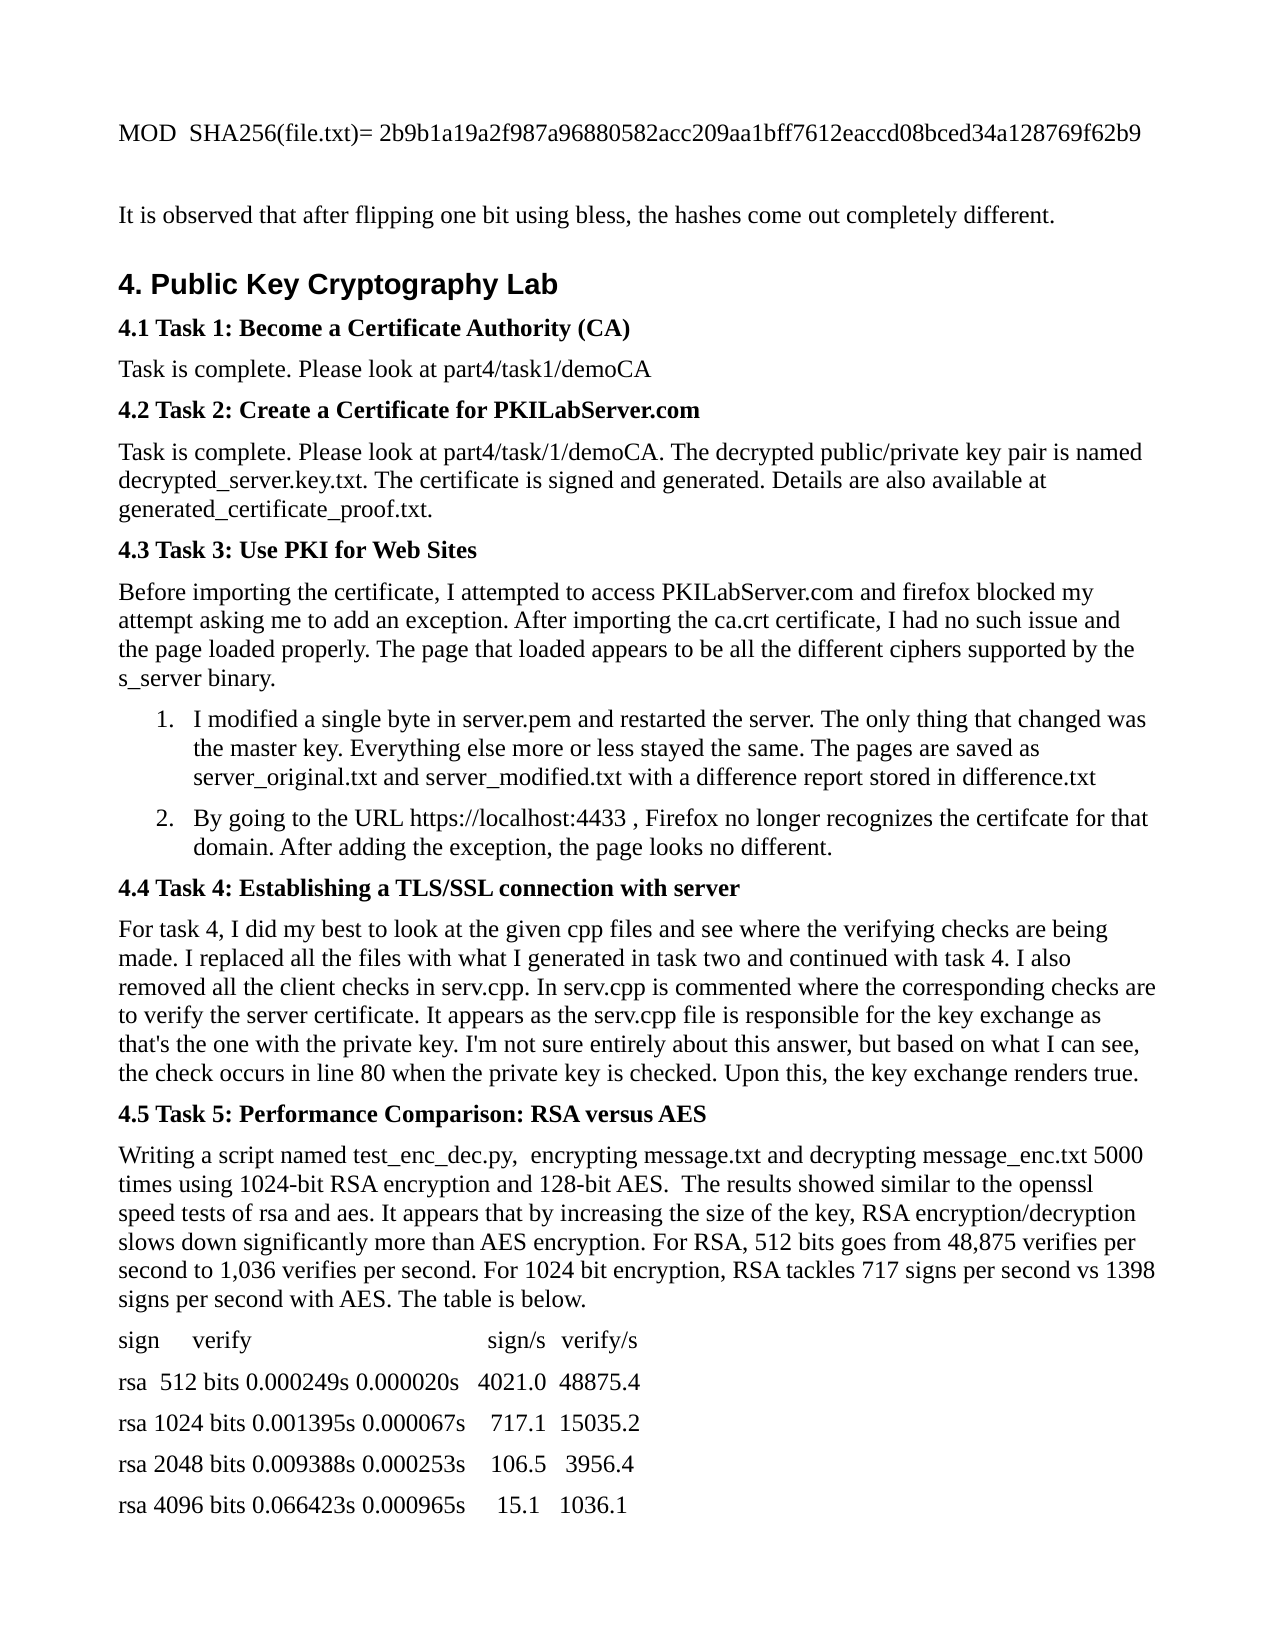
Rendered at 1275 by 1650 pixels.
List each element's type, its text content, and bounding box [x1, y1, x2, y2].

text sign verify sign/s verify/s [118, 1325, 1157, 1354]
text Before importing the certificate, I attempted to access PKILabServer.com and firefox blocked my attempt asking me to add an exception. After importing the ca.crt certificate, I had no such issue and the page loaded properly. The page that loaded appears to be all the different ciphers supported by the s_server binary. [118, 577, 1157, 692]
subtitle 4. Public Key Cryptography Lab [118, 267, 1157, 300]
text It is observed that after flipping one bit using bless, the hashes come out completely different. [118, 201, 1157, 229]
text rsa 1024 bits 0.001395s 0.000067s 717.1 15035.2 [118, 1408, 1157, 1437]
text Writing a script named test_enc_dec.py, encrypting message.txt and decrypting message_enc.txt 5000 times using 1024-bit RSA encryption and 128-bit AES. The results showed similar to the openssl speed tests of rsa and aes. It appears that by increasing the size of the key, RSA encryption/decryption slows down significantly more than AES encryption. For RSA, 512 bits goes from 48,875 verifies per second to 1,036 verifies per second. For 1024 bit encryption, RSA tackles 717 signs per second vs 1398 signs per second with AES. The table is below. [118, 1140, 1157, 1313]
text 4.3 Task 3: Use PKI for Web Sites [118, 535, 1157, 564]
text For task 4, I did my best to look at the given cpp files and see where the verifying checks are being made. I replaced all the files with what I generated in task two and continued with task 4. I also removed all the client checks in serv.cpp. In serv.cpp is commented where the corresponding checks are to verify the server certificate. It appears as the serv.cpp file is responsible for the key exchange as that's the one with the private key. I'm not sure entirely about this answer, but based on what I can see, the check occurs in line 80 when the private key is checked. Upon this, the key exchange renders true. [118, 914, 1157, 1087]
text 4.5 Task 5: Performance Comparison: RSA versus AES [118, 1099, 1157, 1128]
text Task is complete. Please look at part4/task/1/demoCA. The decrypted public/private key pair is named decrypted_server.key.txt. The certificate is signed and generated. Details are also available at generated_certificate_proof.txt. [118, 437, 1157, 523]
text 4.1 Task 1: Become a Certificate Authority (CA) [118, 313, 1157, 342]
text rsa 4096 bits 0.066423s 0.000965s 15.1 1036.1 [118, 1490, 1157, 1519]
text Task is complete. Please look at part4/task1/demoCA [118, 354, 1157, 383]
list I modified a single byte in server.pem and restarted the server. The only thing that changed was the master key. Everything else more or less stayed the same. The pages are saved as server_original.txt and server_modified.txt with a difference report stored in difference.txt [156, 704, 1157, 790]
list By going to the URL https://localhost:4433 , Firefox no longer recognizes the certifcate for that domain. After adding the exception, the page looks no different. [156, 803, 1157, 860]
text MOD SHA256(file.txt)= 2b9b1a19a2f987a96880582acc209aa1bff7612eaccd08bced34a128769f62b9 [118, 118, 1157, 147]
text rsa 512 bits 0.000249s 0.000020s 4021.0 48875.4 [118, 1367, 1157, 1395]
text 4.4 Task 4: Establishing a TLS/SSL connection with server [118, 873, 1157, 902]
text rsa 2048 bits 0.009388s 0.000253s 106.5 3956.4 [118, 1449, 1157, 1478]
text 4.2 Task 2: Create a Certificate for PKILabServer.com [118, 395, 1157, 424]
